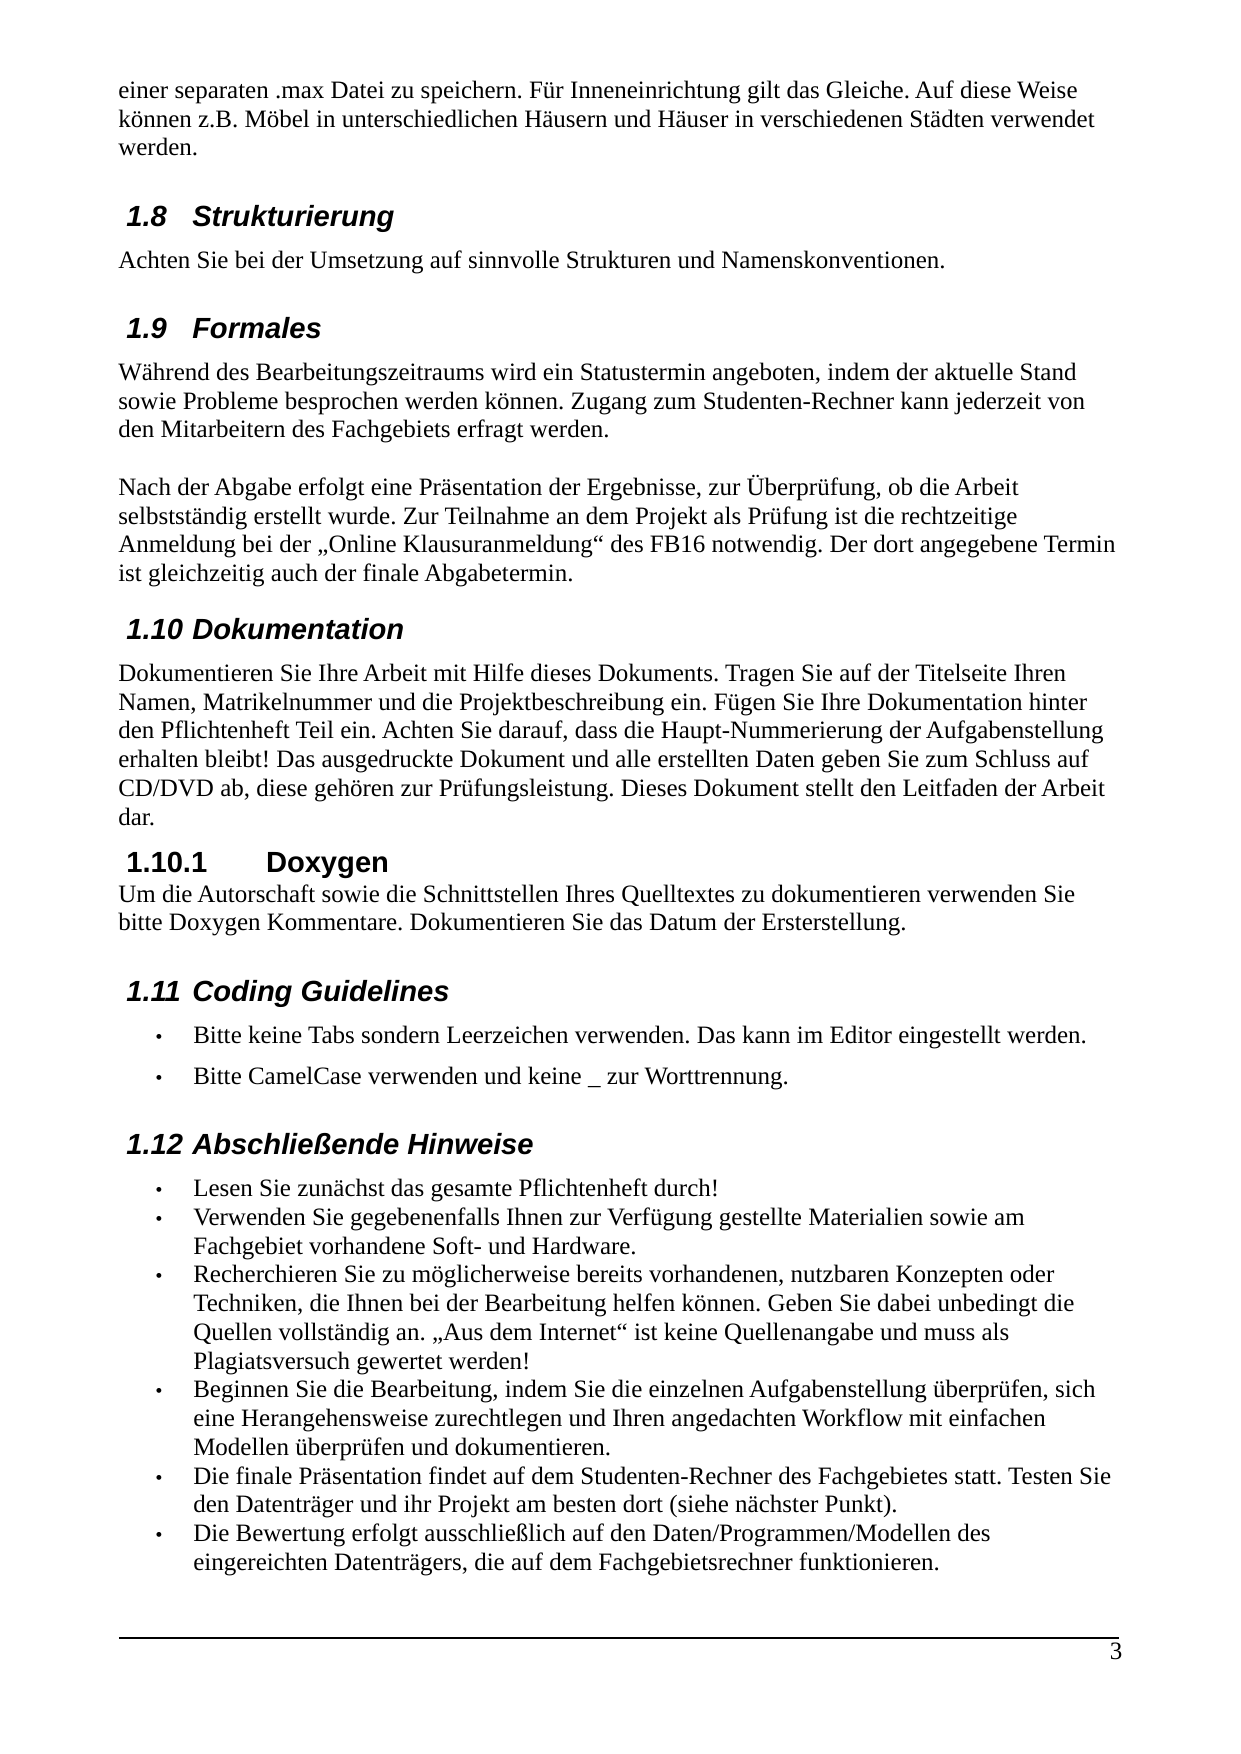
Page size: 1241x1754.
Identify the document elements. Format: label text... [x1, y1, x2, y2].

text Während des Bearbeitungszeitraums wird ein Statustermin angeboten, indem der aktuelle Stand sowie Probleme besprochen werden können. Zugang zum Studenten-Rechner kann jederzeit von den Mitarbeitern des Fachgebiets erfragt werden. [118, 357, 1122, 443]
list Bitte CamelCase verwenden und keine _ zur Worttrennung. [156, 1061, 1122, 1090]
list Die Bewertung erfolgt ausschließlich auf den Daten/Programmen/Modellen des eingereichten Datenträgers, die auf dem Fachgebietsrechner funktionieren. [156, 1518, 1122, 1576]
text Dokumentieren Sie Ihre Arbeit mit Hilfe dieses Dokuments. Tragen Sie auf der Titelseite Ihren Namen, Matrikelnummer und die Projektbeschreibung ein. Fügen Sie Ihre Dokumentation hinter den Pflichtenheft Teil ein. Achten Sie darauf, dass die Haupt-Nummerierung der Aufgabenstellung erhalten bleibt! Das ausgedruckte Dokument und alle erstellten Daten geben Sie zum Schluss auf CD/DVD ab, diese gehören zur Prüfungsleistung. Dieses Dokument stellt den Leitfaden der Arbeit dar. [118, 658, 1122, 831]
subtitle Abschließende Hinweise [118, 1127, 1122, 1161]
list Lesen Sie zunächst das gesamte Pflichtenheft durch! [156, 1173, 1122, 1202]
subtitle Doxygen [118, 845, 1122, 879]
list Die finale Präsentation findet auf dem Studenten-Rechner des Fachgebietes statt. Testen Sie den Datenträger und ihr Projekt am besten dort (siehe nächster Punkt). [156, 1461, 1122, 1518]
subtitle Strukturierung [118, 199, 1122, 232]
text Achten Sie bei der Umsetzung auf sinnvolle Strukturen und Namenskonventionen. [118, 245, 1122, 273]
list Verwenden Sie gegebenenfalls Ihnen zur Verfügung gestellte Materialien sowie am Fachgebiet vorhandene Soft- und Hardware. [156, 1202, 1122, 1259]
subtitle Dokumentation [118, 612, 1122, 646]
subtitle Formales [118, 311, 1122, 344]
text Nach der Abgabe erfolgt eine Präsentation der Ergebnisse, zur Überprüfung, ob die Arbeit selbstständig erstellt wurde. Zur Teilnahme an dem Projekt als Prüfung ist die rechtzeitige Anmeldung bei der „Online Klausuranmeldung“ des FB16 notwendig. Der dort angegebene Termin ist gleichzeitig auch der finale Abgabetermin. [118, 472, 1122, 587]
list Beginnen Sie die Bearbeitung, indem Sie die einzelnen Aufgabenstellung überprüfen, sich eine Herangehensweise zurechtlegen und Ihren angedachten Workflow mit einfachen Modellen überprüfen und dokumentieren. [156, 1374, 1122, 1461]
text einer separaten .max Datei zu speichern. Für Inneneinrichtung gilt das Gleiche. Auf diese Weise können z.B. Möbel in unterschiedlichen Häusern und Häuser in verschiedenen Städten verwendet werden. [118, 75, 1122, 161]
text Um die Autorschaft sowie die Schnittstellen Ihres Quelltextes zu dokumentieren verwenden Sie bitte Doxygen Kommentare. Dokumentieren Sie das Datum der Ersterstellung. [118, 879, 1122, 936]
list Recherchieren Sie zu möglicherweise bereits vorhandenen, nutzbaren Konzepten oder Techniken, die Ihnen bei der Bearbeitung helfen können. Geben Sie dabei unbedingt die Quellen vollständig an. „Aus dem Internet“ ist keine Quellenangabe und muss als Plagiatsversuch gewertet werden! [156, 1259, 1122, 1374]
subtitle Coding Guidelines [118, 974, 1122, 1007]
list Bitte keine Tabs sondern Leerzeichen verwenden. Das kann im Editor eingestellt werden. [156, 1020, 1122, 1048]
